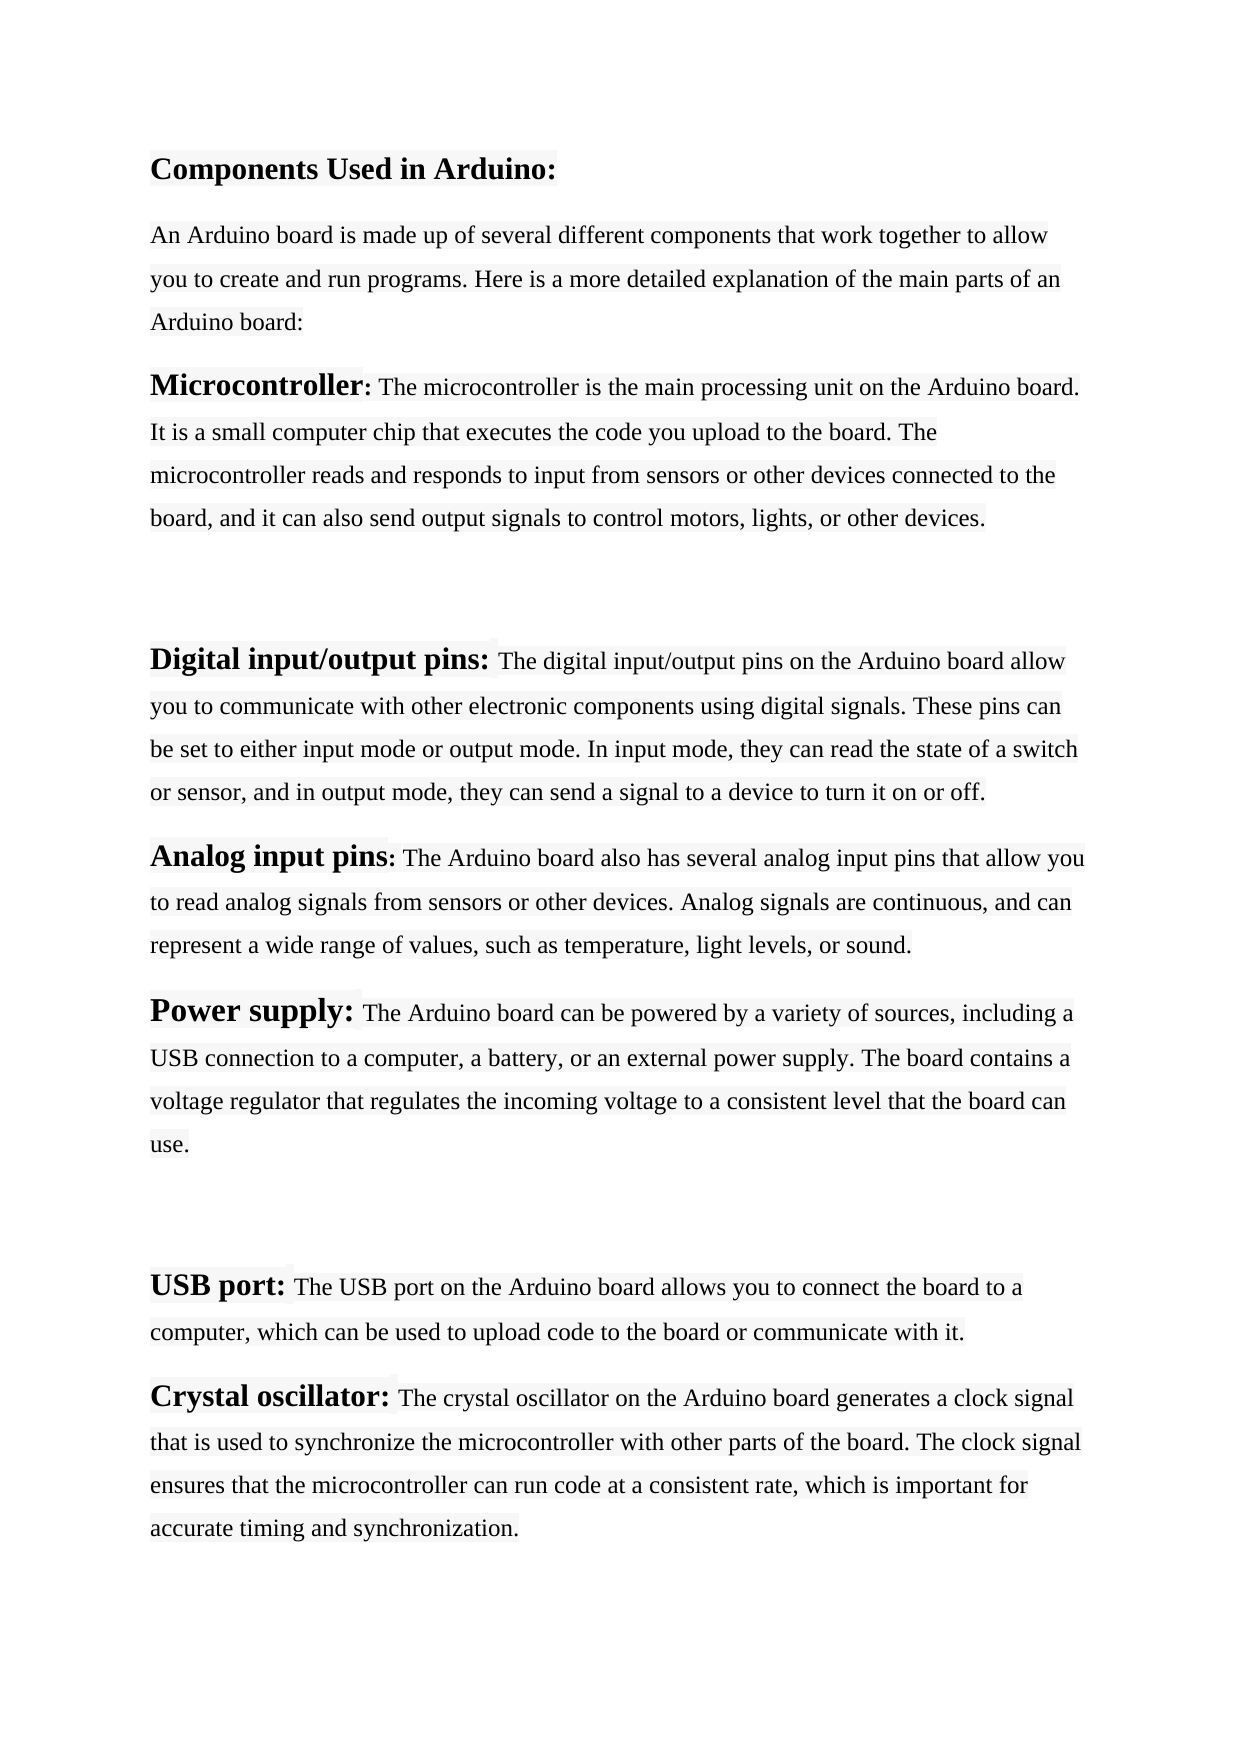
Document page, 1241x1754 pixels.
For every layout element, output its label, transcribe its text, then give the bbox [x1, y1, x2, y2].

text Microcontroller: The microcontroller is the main processing unit on the Arduino board. It is a small computer chip that executes the code you upload to the board. The microcontroller reads and responds to input from sensors or other devices connected to the board, and it can also send output signals to control motors, lights, or other devices. [150, 367, 1090, 532]
text Components Used in Arduino: [150, 150, 1090, 186]
text Power supply: The Arduino board can be powered by a variety of sources, including a USB connection to a computer, a battery, or an external power supply. The board contains a voltage regulator that regulates the incoming voltage to a consistent level that the board can use. [150, 990, 1090, 1158]
text USB port: The USB port on the Arduino board allows you to connect the board to a computer, which can be used to upload code to the board or communicate with it. [150, 1267, 1090, 1346]
text Crystal oscillator: The crystal oscillator on the Arduino board generates a clock signal that is used to synchronize the microcontroller with other parts of the board. The clock signal ensures that the microcontroller can run code at a consistent rate, which is important for accurate timing and synchronization. [150, 1377, 1090, 1542]
text Analog input pins: The Arduino board also has several analog input pins that allow you to read analog signals from sensors or other devices. Analog signals are continuous, and can represent a wide range of values, such as temperature, light levels, or sound. [150, 837, 1090, 959]
text An Arduino board is made up of several different components that work together to allow you to create and run programs. Here is a more detailed explanation of the main parts of an Arduino board: [150, 221, 1090, 336]
text Digital input/output pins: The digital input/output pins on the Arduino board allow you to communicate with other electronic components using digital signals. These pins can be set to either input mode or output mode. In input mode, they can read the state of a switch or sensor, and in output mode, they can send a signal to a device to turn it on or off. [150, 641, 1090, 806]
